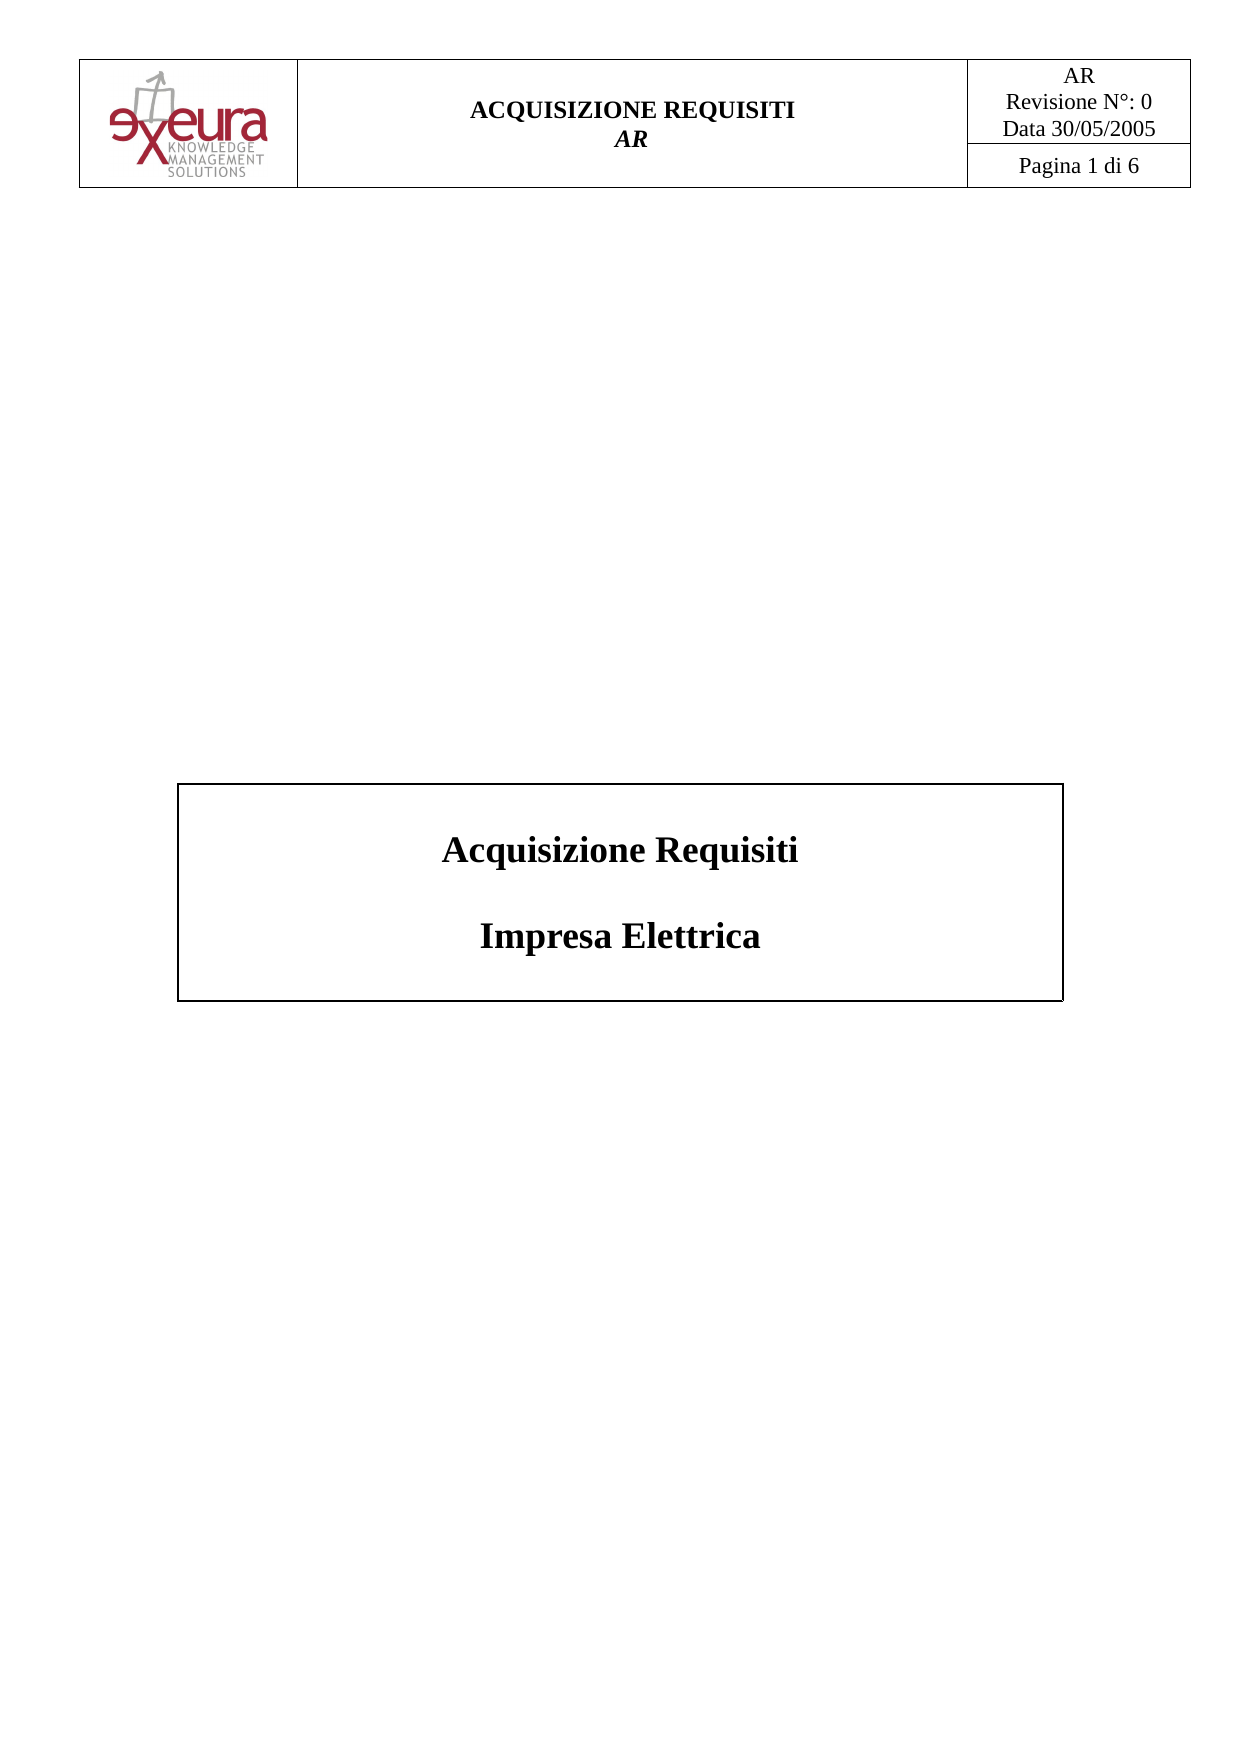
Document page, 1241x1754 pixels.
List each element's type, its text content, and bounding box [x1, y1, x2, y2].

text Impresa Elettrica [179, 912, 1062, 957]
text Acquisizione Requisiti [179, 826, 1062, 870]
picture [109, 70, 268, 177]
